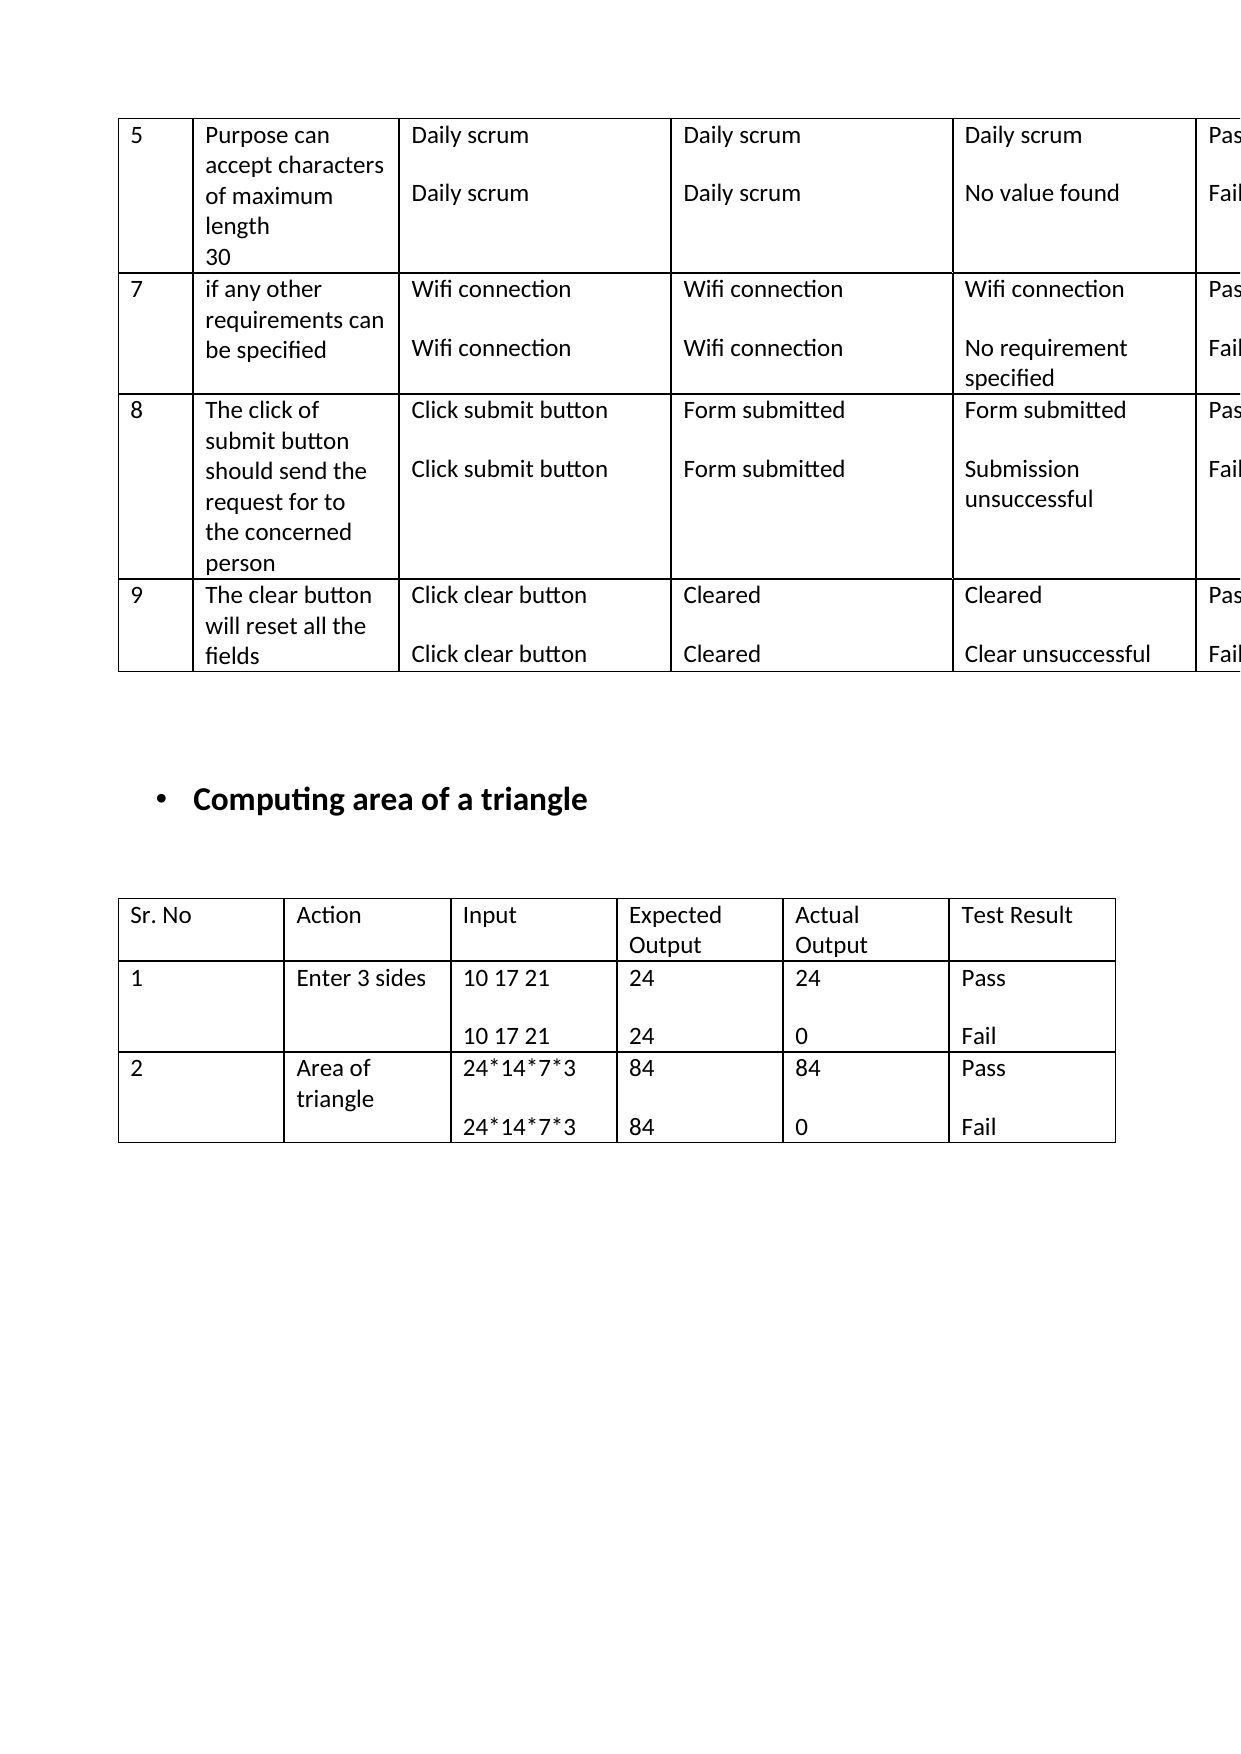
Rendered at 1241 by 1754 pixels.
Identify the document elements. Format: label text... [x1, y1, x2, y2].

table_cell Daily scrum Daily scrum [400, 119, 670, 272]
table_cell Click submit button Click submit button [400, 395, 670, 578]
table_cell Wifi connection Wifi connection [400, 274, 670, 393]
table_cell Form submitted Submission unsuccessful [954, 395, 1195, 578]
table_cell Pass Fail [950, 962, 1115, 1051]
table_cell Daily scrum No value found [954, 119, 1195, 272]
table_cell if any other requirements can be specified [194, 274, 398, 393]
table_cell Pass Fail [1197, 119, 1240, 272]
table_cell 7 [119, 274, 192, 393]
table_cell The click of submit button should send the request for to the concerned person [194, 395, 398, 578]
table_cell Pass Fail [950, 1053, 1115, 1142]
table_cell Wifi connection No requirement specified [954, 274, 1195, 393]
table_cell Pass Fail [1197, 580, 1240, 671]
table_header Input [452, 899, 616, 960]
table_cell Cleared Cleared [672, 580, 952, 671]
table_cell 24 24 [618, 962, 782, 1051]
table_cell 84 84 [618, 1053, 782, 1142]
table_cell The clear button will reset all the fields [194, 580, 398, 671]
table_header Actual Output [784, 899, 948, 960]
table_header Test Result [950, 899, 1115, 960]
table_cell 2 [119, 1053, 283, 1142]
table_cell 84 0 [784, 1053, 948, 1142]
table_cell Pass Fail [1197, 274, 1240, 393]
list Computing area of a triangle [156, 778, 1122, 818]
table_cell Daily scrum Daily scrum [672, 119, 952, 272]
table_cell 24*14*7*3 24*14*7*3 [452, 1053, 616, 1142]
table_cell Enter 3 sides [285, 962, 450, 1051]
table_cell 10 17 21 10 17 21 [452, 962, 616, 1051]
table_cell 9 [119, 580, 192, 671]
table_cell Form submitted Form submitted [672, 395, 952, 578]
table_cell Area of triangle [285, 1053, 450, 1142]
table_cell 24 0 [784, 962, 948, 1051]
table_cell 5 [119, 119, 192, 272]
table_header Sr. No [119, 899, 283, 960]
table_header Expected Output [618, 899, 782, 960]
table_cell Cleared Clear unsuccessful [954, 580, 1195, 671]
table_cell 8 [119, 395, 192, 578]
table_header Action [285, 899, 450, 960]
table_cell Click clear button Click clear button [400, 580, 670, 671]
table_cell Pass Fail [1197, 395, 1240, 578]
table_cell 1 [119, 962, 283, 1051]
table_cell Purpose can accept characters of maximum length 30 [194, 119, 398, 272]
table_cell Wifi connection Wifi connection [672, 274, 952, 393]
